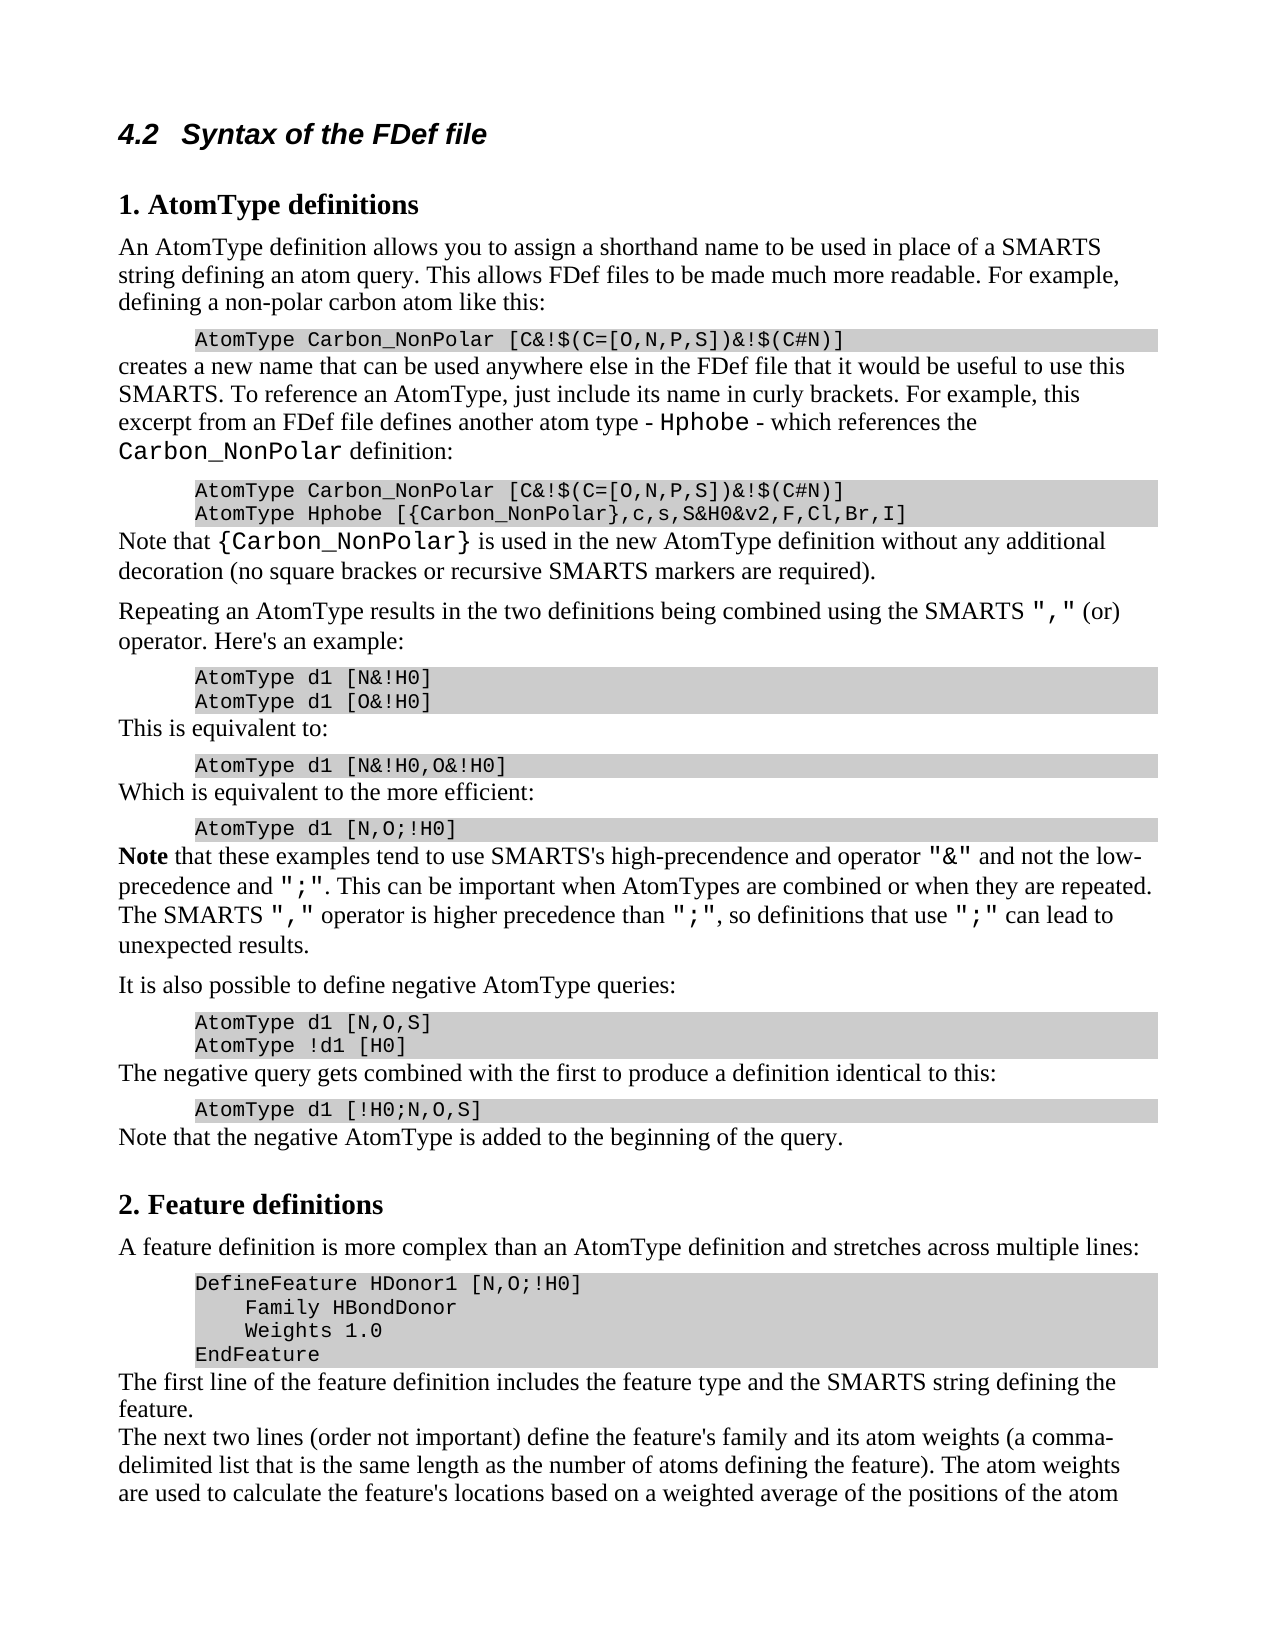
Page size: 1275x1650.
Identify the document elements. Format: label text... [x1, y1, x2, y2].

text AtomType Hphobe [{Carbon_NonPolar},c,s,S&H0&v2,F,Cl,Br,I] [195, 503, 1158, 527]
text AtomType !d1 [H0] [195, 1036, 1158, 1059]
text Family HBondDonor [195, 1297, 1158, 1321]
subtitle AtomType definitions [118, 188, 1157, 221]
text DefineFeature HDonor1 [N,O;!H0] [195, 1273, 1158, 1297]
text AtomType Carbon_NonPolar [C&!$(C=[O,N,P,S])&!$(C#N)] [195, 480, 1158, 503]
text Note that the negative AtomType is added to the beginning of the query. [118, 1123, 1157, 1151]
text AtomType d1 [N,O;!H0] [195, 818, 1158, 842]
text AtomType d1 [N&!H0,O&!H0] [195, 754, 1158, 778]
text Weights 1.0 [195, 1321, 1158, 1344]
text The first line of the feature definition includes the feature type and the SMARTS string defining the feature. The next two lines (order not important) define the feature's family and its atom weights (a comma-delimited list that is the same length as the number of atoms defining the feature). The atom weights are used to calculate the feature's locations based on a weighted average of the positions of the atom [118, 1368, 1157, 1506]
text This is equivalent to: [118, 714, 1157, 742]
text Repeating an AtomType results in the two definitions being combined using the SMARTS "," (or) operator. Here's an example: [118, 597, 1157, 654]
text AtomType d1 [N&!H0] [195, 667, 1158, 691]
subtitle Syntax of the FDef file [118, 118, 1157, 151]
text AtomType Carbon_NonPolar [C&!$(C=[O,N,P,S])&!$(C#N)] [195, 329, 1158, 352]
text Note that these examples tend to use SMARTS's high-precendence and operator "&" and not the low-precedence and ";". This can be important when AtomTypes are combined or when they are repeated. The SMARTS "," operator is higher precedence than ";", so definitions that use ";" can lead to unexpected results. [118, 842, 1157, 959]
text Note that {Carbon_NonPolar} is used in the new AtomType definition without any additional decoration (no square brackes or recursive SMARTS markers are required). [118, 527, 1157, 584]
text It is also possible to define negative AtomType queries: [118, 972, 1157, 999]
text A feature definition is more complex than an AtomType definition and stretches across multiple lines: [118, 1233, 1157, 1261]
text creates a new name that can be used anywhere else in the FDef file that it would be useful to use this SMARTS. To reference an AtomType, just include its name in curly brackets. For example, this excerpt from an FDef file defines another atom type - Hphobe - which references the Carbon_NonPolar definition: [118, 352, 1157, 467]
text The negative query gets combined with the first to produce a definition identical to this: [118, 1059, 1157, 1087]
text AtomType d1 [N,O,S] [195, 1012, 1158, 1036]
subtitle Feature definitions [118, 1188, 1157, 1221]
text EndFeature [195, 1344, 1158, 1368]
text Which is equivalent to the more efficient: [118, 778, 1157, 806]
text AtomType d1 [!H0;N,O,S] [195, 1099, 1158, 1123]
text An AtomType definition allows you to assign a shorthand name to be used in place of a SMARTS string defining an atom query. This allows FDef files to be made much more readable. For example, defining a non-polar carbon atom like this: [118, 233, 1157, 316]
text AtomType d1 [O&!H0] [195, 691, 1158, 714]
